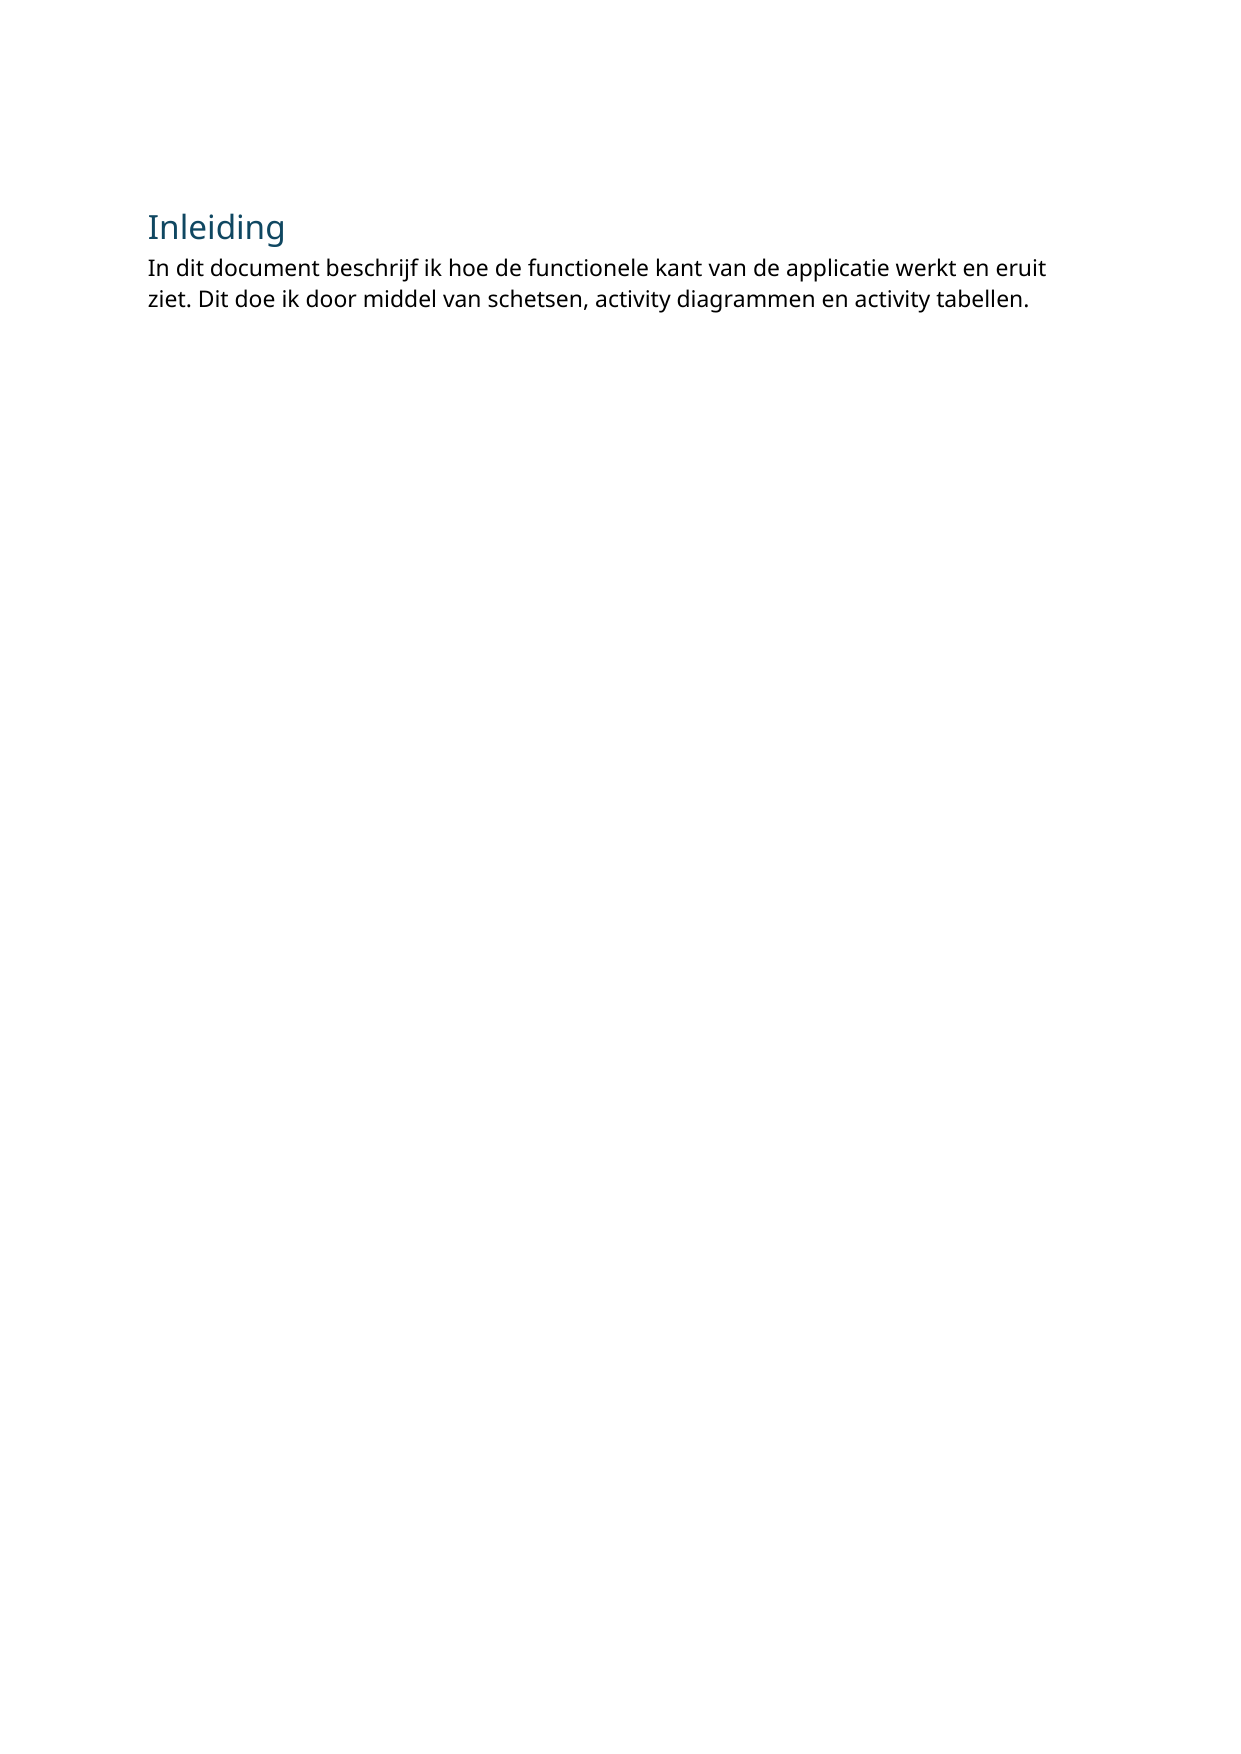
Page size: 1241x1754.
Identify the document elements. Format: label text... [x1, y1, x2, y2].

subtitle Inleiding [148, 204, 1093, 249]
text In dit document beschrijf ik hoe de functionele kant van de applicatie werkt en eruit ziet. Dit doe ik door middel van schetsen, activity diagrammen en activity tabellen. [148, 252, 1093, 314]
